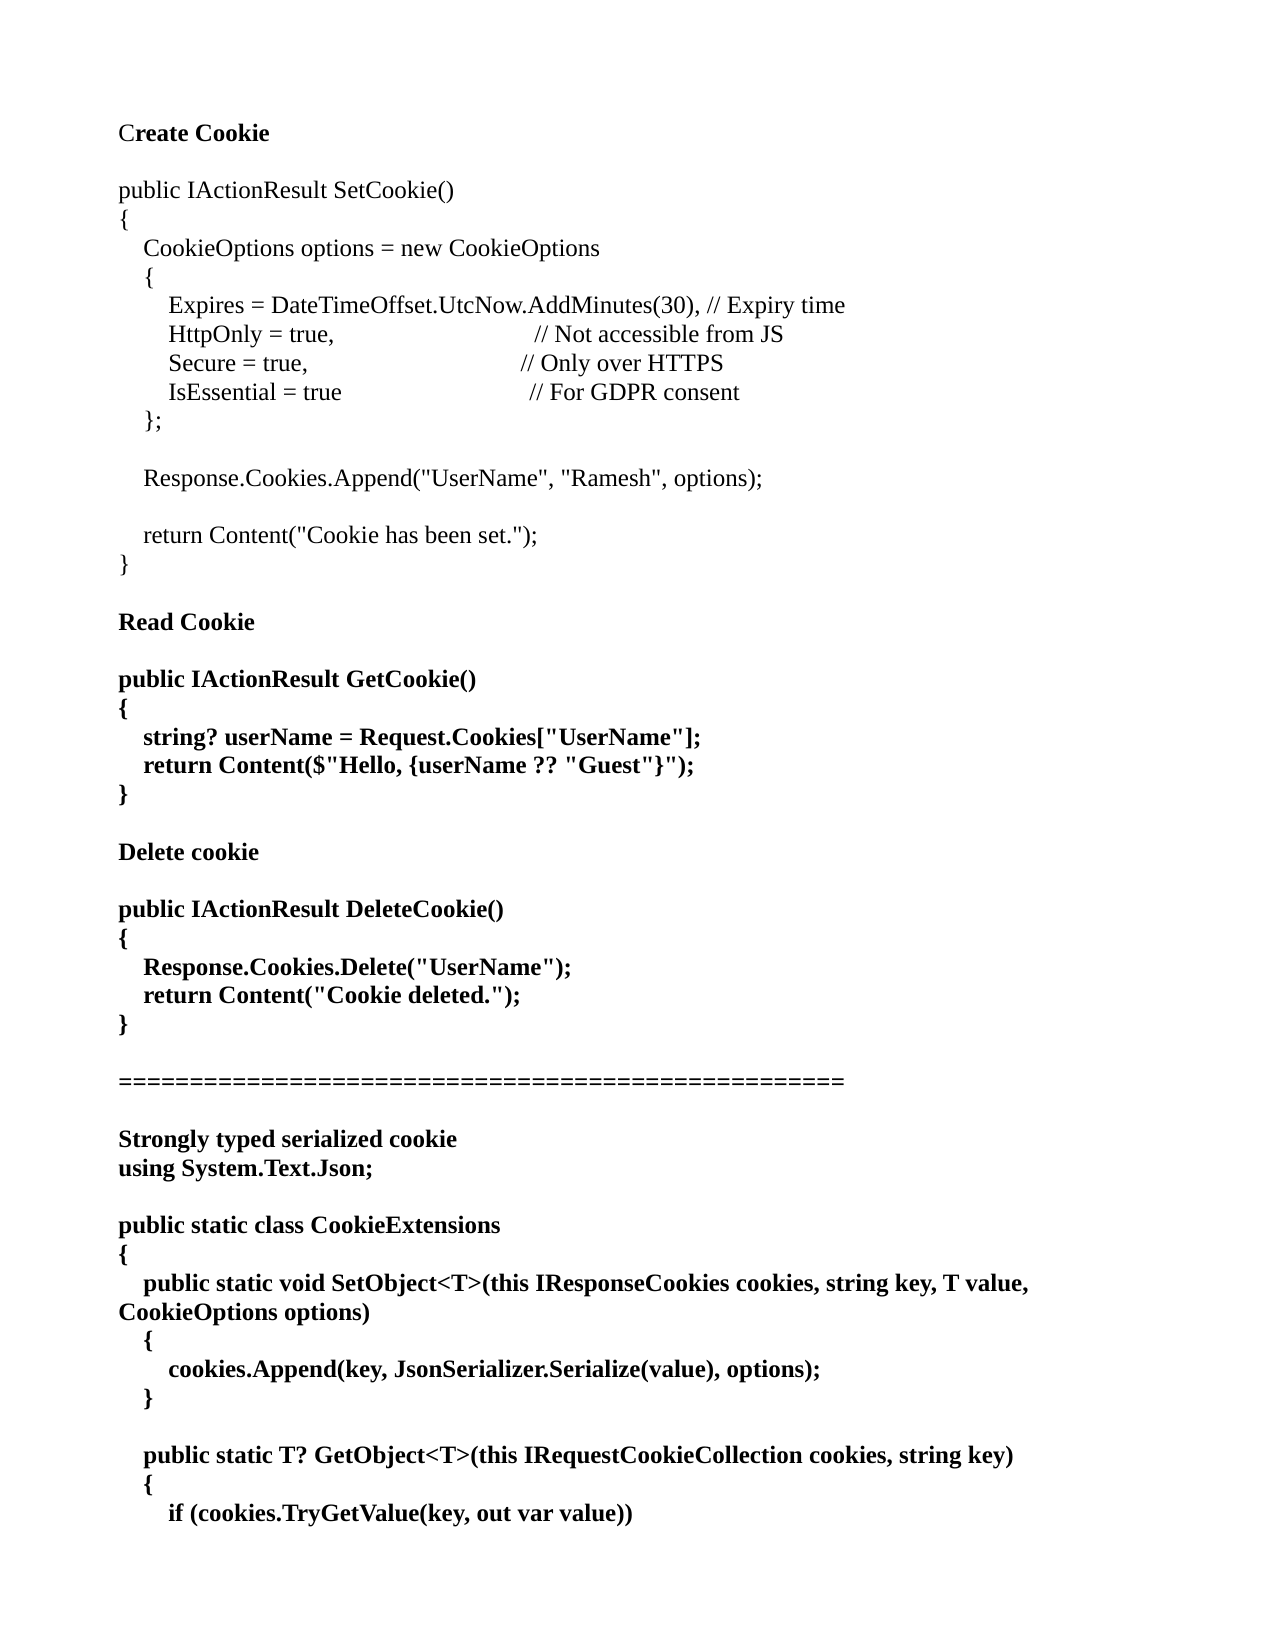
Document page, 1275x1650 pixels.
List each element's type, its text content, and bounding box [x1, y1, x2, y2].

text Delete cookie [118, 837, 1157, 866]
text public static T? GetObject<T>(this IRequestCookieCollection cookies, string key) [118, 1441, 1157, 1469]
text string? userName = Request.Cookies["UserName"]; [118, 722, 1157, 751]
text public IActionResult SetCookie() [118, 176, 1157, 204]
text =================================================== [118, 1067, 1157, 1096]
text { [118, 1239, 1157, 1268]
text public IActionResult GetCookie() [118, 664, 1157, 693]
text Strongly typed serialized cookie [118, 1124, 1157, 1153]
text if (cookies.TryGetValue(key, out var value)) [118, 1498, 1157, 1527]
text { [118, 1469, 1157, 1498]
text IsEssential = true // For GDPR consent [118, 377, 1157, 406]
text HttpOnly = true, // Not accessible from JS [118, 319, 1157, 348]
text } [118, 779, 1157, 808]
text Secure = true, // Only over HTTPS [118, 348, 1157, 377]
text public static void SetObject<T>(this IResponseCookies cookies, string key, T value, CookieOptions options) [118, 1268, 1157, 1326]
text using System.Text.Json; [118, 1153, 1157, 1182]
text cookies.Append(key, JsonSerializer.Serialize(value), options); [118, 1354, 1157, 1383]
text public IActionResult DeleteCookie() [118, 894, 1157, 923]
text }; [118, 406, 1157, 434]
text public static class CookieExtensions [118, 1211, 1157, 1239]
text { [118, 262, 1157, 291]
text { [118, 923, 1157, 952]
text Create Cookie [118, 118, 1157, 147]
text } [118, 1383, 1157, 1412]
text { [118, 693, 1157, 722]
text Read Cookie [118, 607, 1157, 636]
text { [118, 1326, 1157, 1354]
text CookieOptions options = new CookieOptions [118, 233, 1157, 262]
text return Content($"Hello, {userName ?? "Guest"}"); [118, 751, 1157, 779]
text } [118, 549, 1157, 578]
text return Content("Cookie has been set."); [118, 521, 1157, 549]
text { [118, 204, 1157, 233]
text Response.Cookies.Delete("UserName"); [118, 952, 1157, 981]
text } [118, 1009, 1157, 1038]
text Response.Cookies.Append("UserName", "Ramesh", options); [118, 463, 1157, 492]
text Expires = DateTimeOffset.UtcNow.AddMinutes(30), // Expiry time [118, 291, 1157, 319]
text return Content("Cookie deleted."); [118, 981, 1157, 1009]
